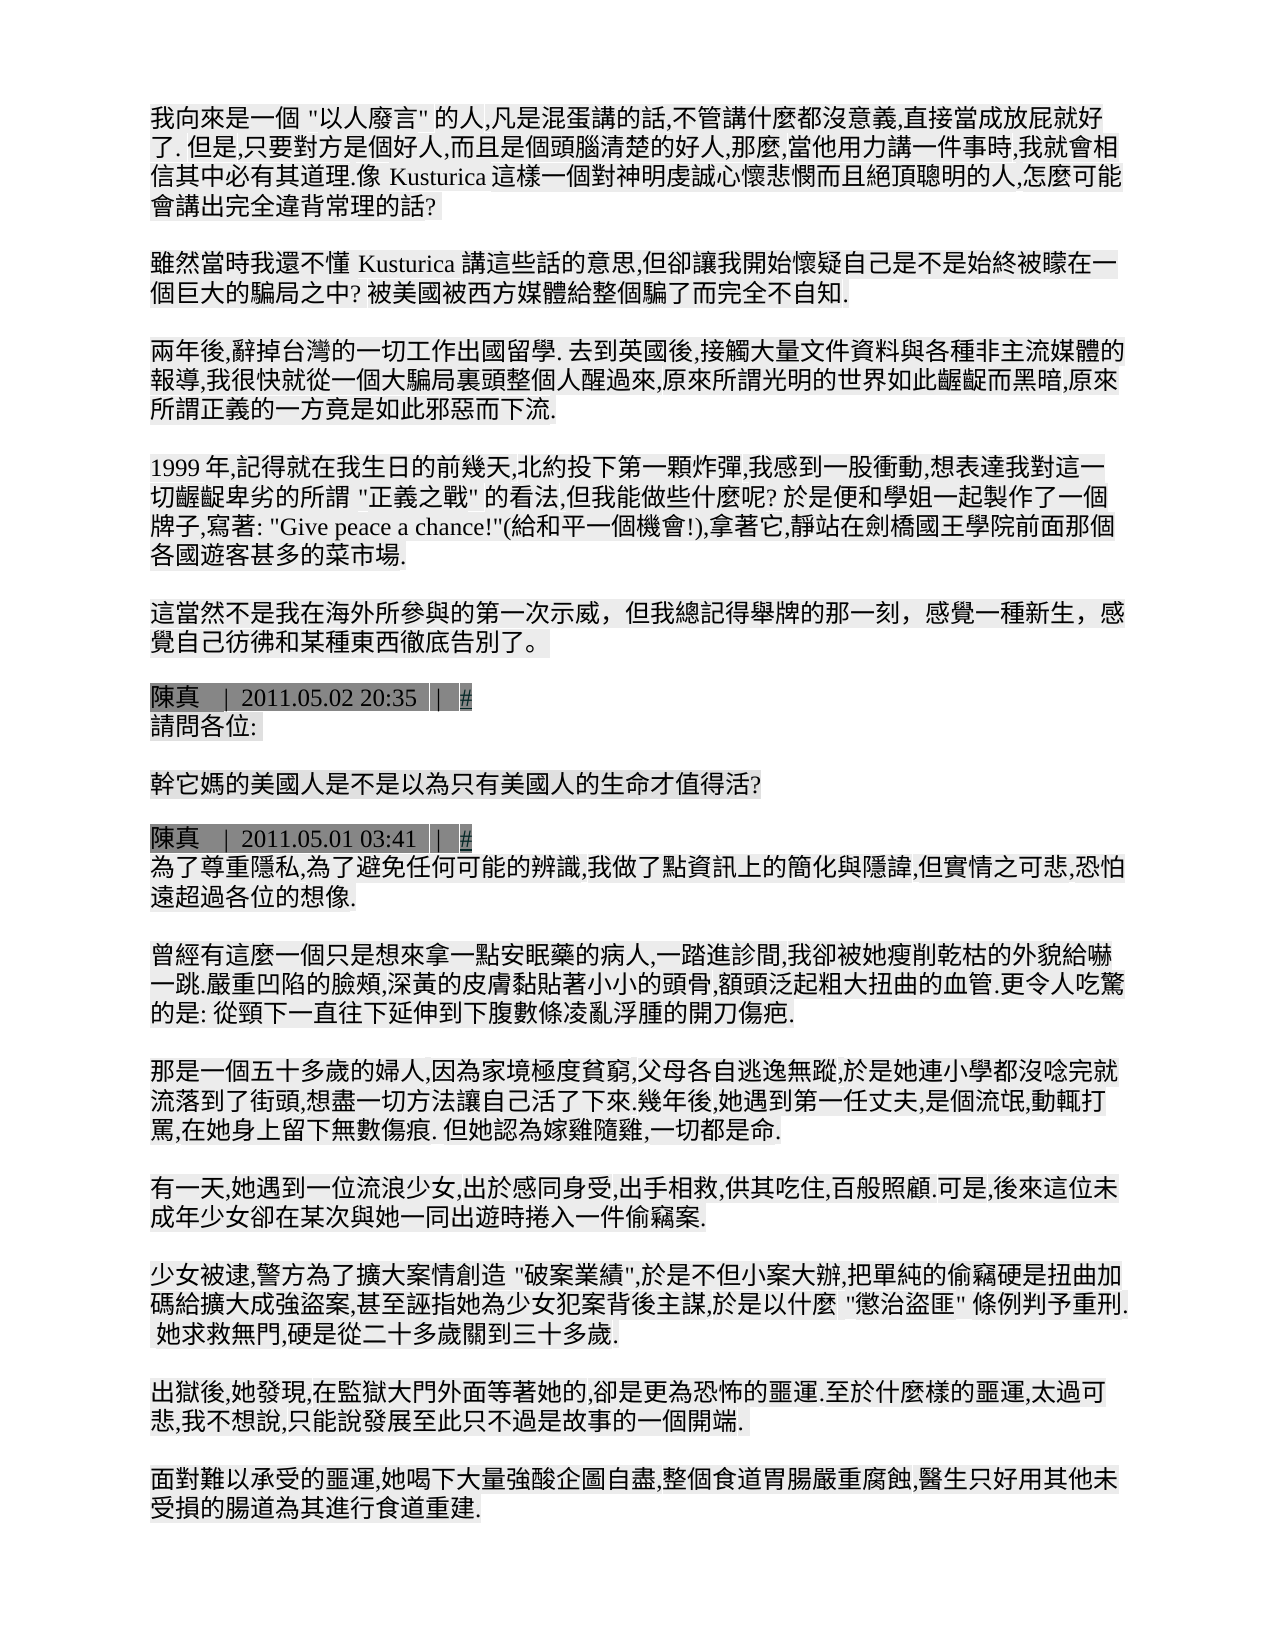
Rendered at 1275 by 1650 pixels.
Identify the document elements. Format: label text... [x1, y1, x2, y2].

text 請問各位: 幹它媽的美國人是不是以為只有美國人的生命才值得活? [150, 712, 1125, 799]
text 為了尊重隱私,為了避免任何可能的辨識,我做了點資訊上的簡化與隱諱,但實情之可悲,恐怕遠超過各位的想像. 曾經有這麼一個只是想來拿一點安眠藥的病人,一踏進診間,我卻被她瘦削乾枯的外貌給嚇一跳.嚴重凹陷的臉頰,深黃的皮膚黏貼著小小的頭骨,額頭泛起粗大扭曲的血管.更令人吃驚的是: 從頸下一直往下延伸到下腹數條凌亂浮腫的開刀傷疤. 那是一個五十多歲的婦人,因為家境極度貧窮,父母各自逃逸無蹤,於是她連小學都沒唸完就流落到了街頭,想盡一切方法讓自己活了下來.幾年後,她遇到第一任丈夫,是個流氓,動輒打罵,在她身上留下無數傷痕. 但她認為嫁雞隨雞,一切都是命. 有一天,她遇到一位流浪少女,出於感同身受,出手相救,供其吃住,百般照顧.可是,後來這位未成年少女卻在某次與她一同出遊時捲入一件偷竊案. 少女被逮,警方為了擴大案情創造 "破案業績",於是不但小案大辦,把單純的偷竊硬是扭曲加碼給擴大成強盜案,甚至誣指她為少女犯案背後主謀,於是以什麼 "懲治盜匪" 條例判予重刑. 她求救無門,硬是從二十多歲關到三十多歲. 出獄後,她發現,在監獄大門外面等著她的,卻是更為恐怖的噩運.至於什麼樣的噩運,太過可悲,我不想說,只能說發展至此只不過是故事的一個開端. 面對難以承受的噩運,她喝下大量強酸企圖自盡,整個食道胃腸嚴重腐蝕,醫生只好用其他未受損的腸道為其進行食道重建. 幾年後,又是無盡人禍,進一步失去一些女性器官. 但她還是活了下來. 現在的這位丈夫,依然給她製造許多悲劇. 她說她曾經是許多有錢男人追求的對象,但她都推辭了,而寧可選擇一個窮小子,只是沒想到這個當初乍看無害的窮小子,卻依然製造了許多致命的傷害. 也許怕我不相信,於是她帶點尷尬地問我說有沒有辦法從她現在的外貌看出她年輕時的美麗? 我點點頭. 倒不是為了安慰她,而是我的確能在她臉龐細微處看出昔日風華. 我知道她篤信佛教,雖然窮苦,至今仍常在醫院當志工,言談中常提起世人之可悲. 忘了是誰說的一句話了,那話是說: "如果我們能窺探到敵人真實生活隱密幽微之處,我們將無法再對他有所懷恨". 我想這位婦人肯定能理解這樣的道理. 聽她一生的坎坷,有一天,我忍不住問她說:"那妳覺得觀音菩薩有給妳祝福嗎?" 沒想到她竟然微笑地用力點頭,一直說有有有,說觀音對她太好了. 我聽了,心裏很感慨.我本來對她一直懷著一種想為人禱告的心意,希望上帝能賜福給這樣一個善良的人.但或許就像托爾斯泰的 "三隱士" 裏所闡釋的: 心思單純的人的禱告才有力量,而我們只是會玩弄一些所謂禱告的漂亮辭藻而已. 總之,我沒辦法再幫她什麼了,因為正是像她這樣的人,才是上帝的子民,是她才應該也才有能力為我們這些罪人禱告. 今天靜站時,不知道為什麼,我心裏一直想著這些事. 或許是因為這事碰觸到我所知道的維根斯坦的一點 "祕辛". 因為姐姐的關係,少年維根斯坦便已接觸叔本華的著作,讀完之後,深受影響,疏離神明,對生命充滿虛無. 直到大約21歲的某一天,維根斯坦看了一場戲,劇中主角命運多舛,各種可怕的打擊不斷,但主角卻說:沒有一種噩運能傷害到我. 友人回憶當年,表示維根斯坦似乎對此一幕十分感動.在我看來,一個如今我們所熟悉的維根斯坦,或許至此一刻才真正誕生. 維根斯坦的哲學思想始終依然充滿叔本華的影響痕跡,但卻與叔本華背道而馳. 一樣都是悲劇,卻有著截然不同的態度;一樣都是宿命當前的無能為力,一個走向虛無,一個卻高唱 "確定性" 的福音,相信這一切充滿懷疑而不可測的 "不確定性" 背後,卻有著堅如磐石的 "確定性". 沒有這樣一種確定性,我們這艘無依無靠的生命小船,終究要在 "懷疑的大海" 中淹沒沉淪而不得救贖. 今天站樁,五龍二鳳. 董事長每次大多站在最角落,所以一般都不太知道有什麼狀況,只在眼角餘光中似乎看到還不少人過來取閱小冊子及傳單,也有人過來批評指教. [150, 853, 1125, 1552]
text 我向來是一個 "以人廢言" 的人,凡是混蛋講的話,不管講什麼都沒意義,直接當成放屁就好了. 但是,只要對方是個好人,而且是個頭腦清楚的好人,那麼,當他用力講一件事時,我就會相信其中必有其道理.像 Kusturica這樣一個對神明虔誠心懷悲憫而且絕頂聰明的人,怎麼可能會講出完全違背常理的話? 雖然當時我還不懂 Kusturica 講這些話的意思,但卻讓我開始懷疑自己是不是始終被矇在一個巨大的騙局之中? 被美國被西方媒體給整個騙了而完全不自知. 兩年後,辭掉台灣的一切工作出國留學. 去到英國後,接觸大量文件資料與各種非主流媒體的報導,我很快就從一個大騙局裏頭整個人醒過來,原來所謂光明的世界如此齷齪而黑暗,原來所謂正義的一方竟是如此邪惡而下流. 1999年,記得就在我生日的前幾天,北約投下第一顆炸彈,我感到一股衝動,想表達我對這一切齷齪卑劣的所謂 "正義之戰" 的看法,但我能做些什麼呢? 於是便和學姐一起製作了一個牌子,寫著: "Give peace a chance!"(給和平一個機會!),拿著它,靜站在劍橋國王學院前面那個各國遊客甚多的菜市場. 這當然不是我在海外所參與的第一次示威，但我總記得舉牌的那一刻，感覺一種新生，感覺自己彷彿和某種東西徹底告別了。 [150, 75, 1125, 658]
text 陳真 | 2011.05.01 03:41 | # [150, 824, 1125, 853]
text 陳真 | 2011.05.02 20:35 | # [150, 683, 1125, 712]
